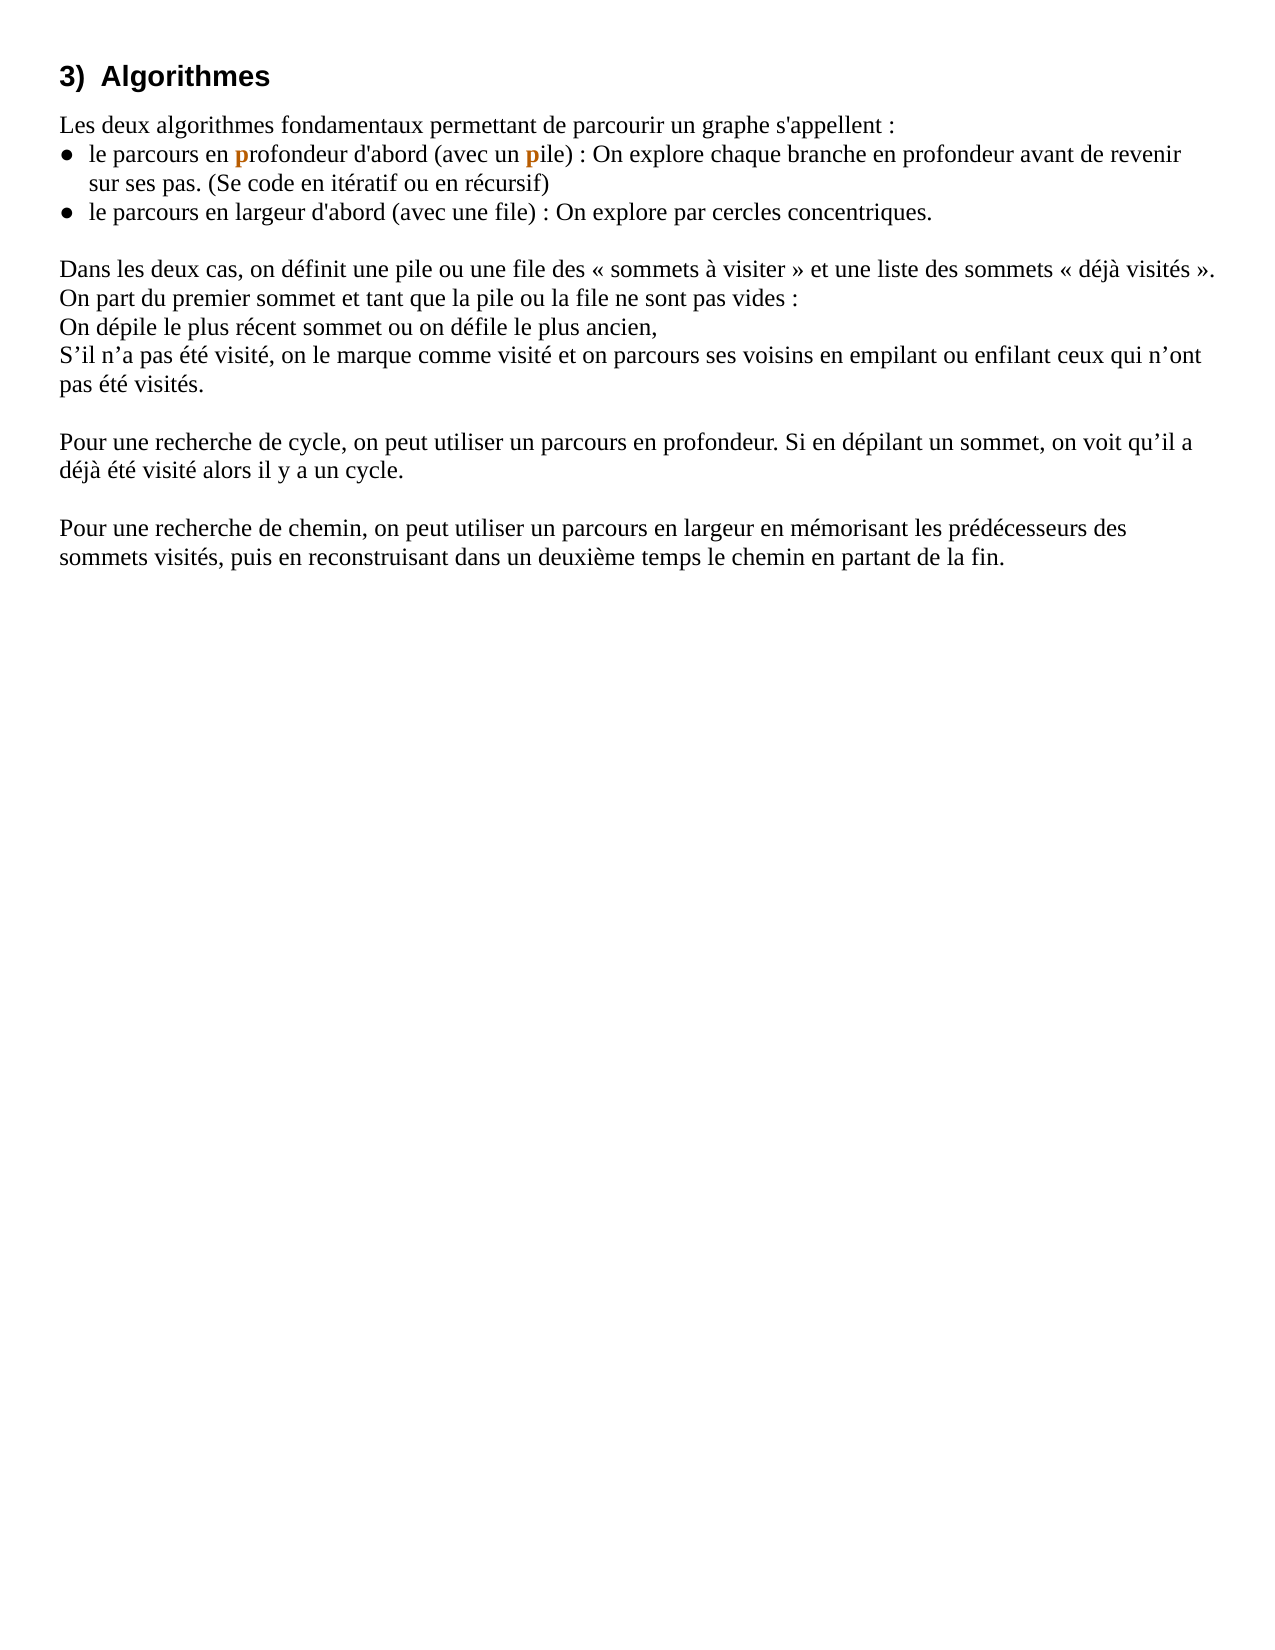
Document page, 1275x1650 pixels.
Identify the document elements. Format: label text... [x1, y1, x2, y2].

text S’il n’a pas été visité, on le marque comme visité et on parcours ses voisins en empilant ou enfilant ceux qui n’ont pas été visités. [59, 340, 1216, 398]
text Pour une recherche de chemin, on peut utiliser un parcours en largeur en mémorisant les prédécesseurs des sommets visités, puis en reconstruisant dans un deuxième temps le chemin en partant de la fin. [59, 513, 1216, 570]
text On part du premier sommet et tant que la pile ou la file ne sont pas vides : [59, 283, 1216, 312]
text Dans les deux cas, on définit une pile ou une file des « sommets à visiter » et une liste des sommets « déjà visités ». [59, 254, 1216, 283]
list le parcours en largeur d'abord (avec une file) : On explore par cercles concentriques. [59, 197, 1216, 225]
text Les deux algorithmes fondamentaux permettant de parcourir un graphe s'appellent : [59, 110, 1216, 139]
text On dépile le plus récent sommet ou on défile le plus ancien, [59, 312, 1216, 340]
list le parcours en profondeur d'abord (avec un pile) : On explore chaque branche en profondeur avant de revenir sur ses pas. (Se code en itératif ou en récursif) [59, 139, 1216, 197]
text Pour une recherche de cycle, on peut utiliser un parcours en profondeur. Si en dépilant un sommet, on voit qu’il a déjà été visité alors il y a un cycle. [59, 427, 1216, 484]
list Algorithmes [59, 59, 1216, 93]
